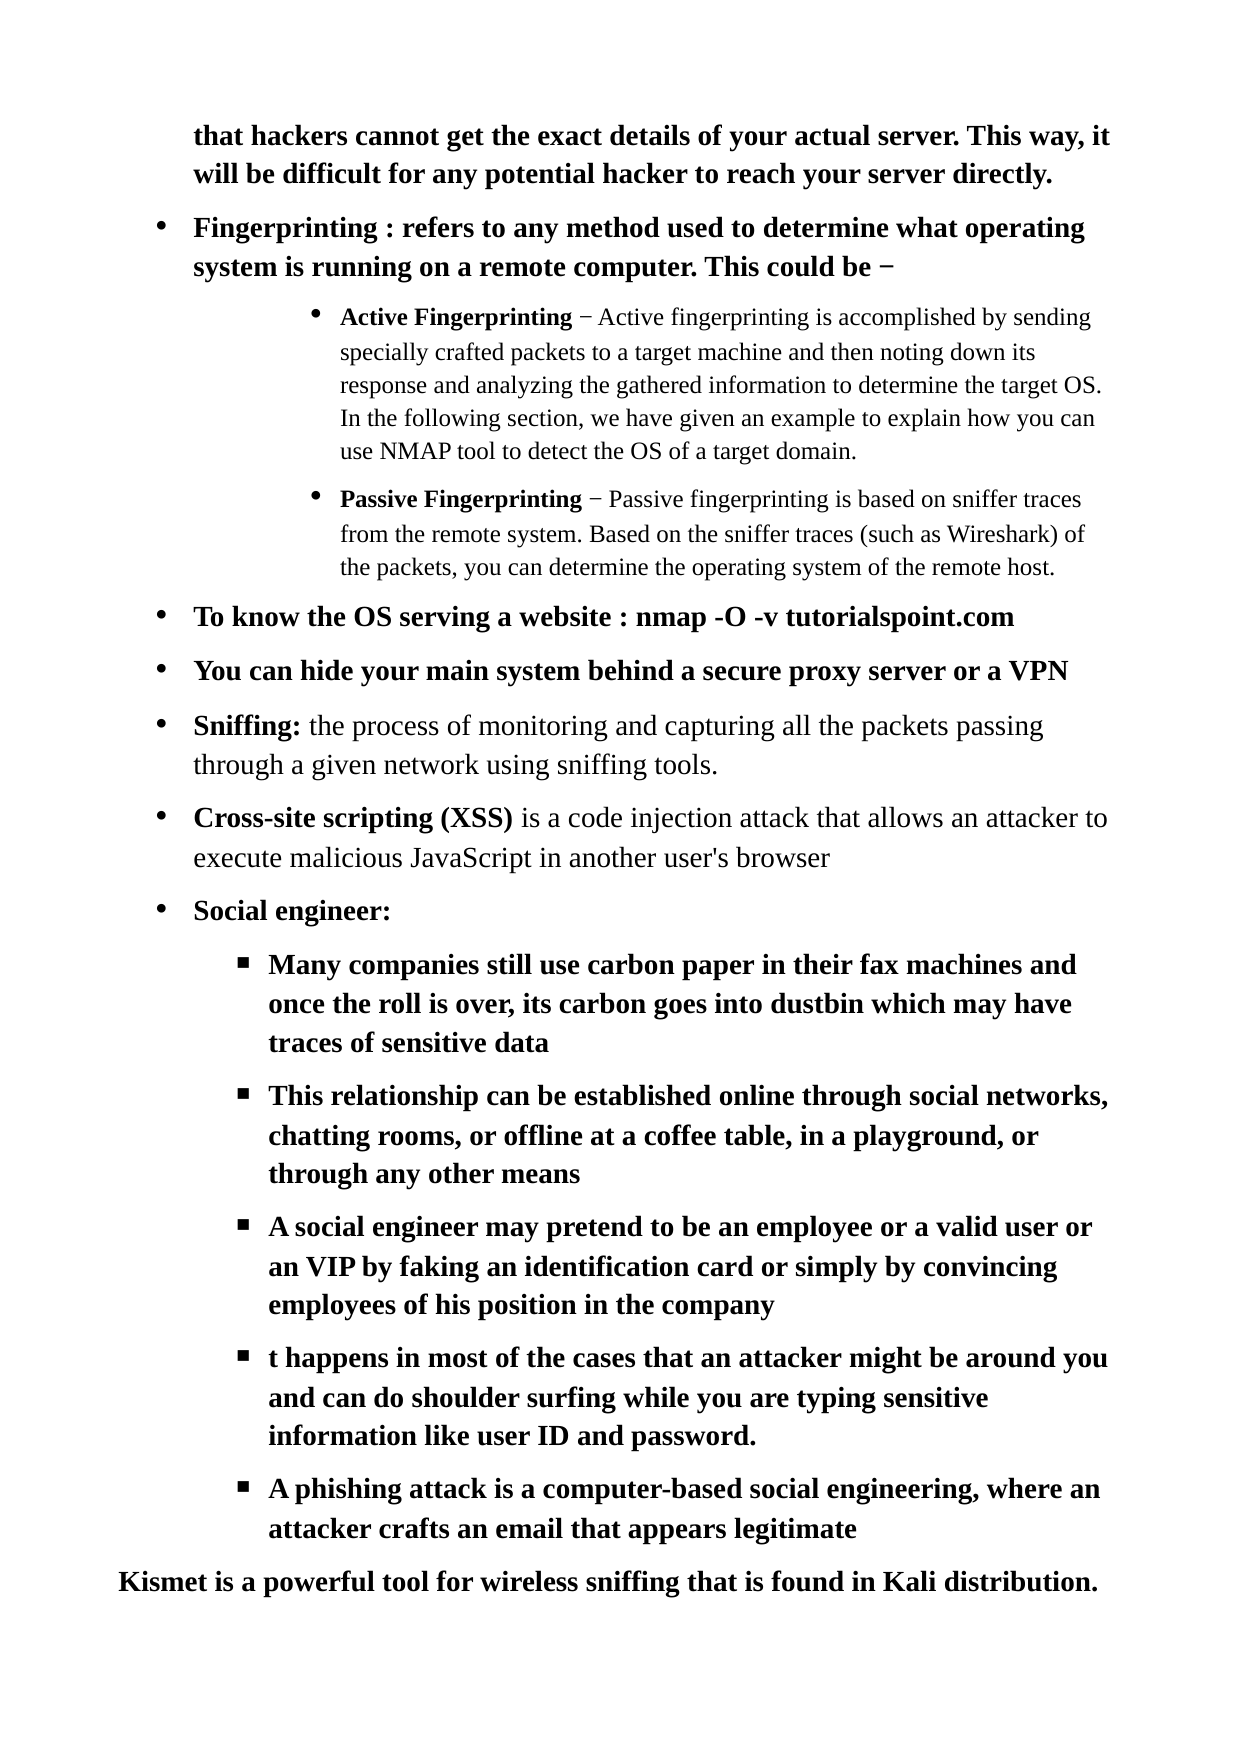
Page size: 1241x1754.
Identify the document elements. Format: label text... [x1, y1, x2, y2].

list Sniffing: the process of monitoring and capturing all the packets passing through a given network using sniffing tools. [156, 708, 1122, 781]
list Passive Fingerprinting − Passive fingerprinting is based on sniffer traces from the remote system. Based on the sniffer traces (such as Wireshark) of the packets, you can determine the operating system of the remote host. [310, 484, 1122, 580]
list Fingerprinting : refers to any method used to determine what operating system is running on a remote computer. This could be − [156, 210, 1122, 283]
list Many companies still use carbon paper in their fax machines and once the roll is over, its carbon goes into dustbin which may have traces of sensitive data [231, 947, 1122, 1058]
list that hackers cannot get the exact details of your actual server. This way, it will be difficult for any potential hacker to reach your server directly. [156, 118, 1122, 190]
list Social engineer: [156, 893, 1122, 927]
list t happens in most of the cases that an attacker might be around you and can do shoulder surfing while you are typing sensitive information like user ID and password. [231, 1340, 1122, 1452]
list This relationship can be established online through social networks, chatting rooms, or offline at a coffee table, in a playground, or through any other means [231, 1078, 1122, 1190]
list Active Fingerprinting − Active fingerprinting is accomplished by sending specially crafted packets to a target machine and then noting down its response and analyzing the gathered information to determine the target OS. In the following section, we have given an example to explain how you can use NMAP tool to detect the OS of a target domain. [310, 302, 1122, 465]
list Cross-site scripting (XSS) is a code injection attack that allows an attacker to execute malicious JavaScript in another user's browser [156, 800, 1122, 873]
text Kismet is a powerful tool for wireless sniffing that is found in Kali distribution. [118, 1564, 1122, 1598]
list To know the OS serving a website : nmap -O -v tutorialspoint.com [156, 599, 1122, 634]
list A social engineer may pretend to be an employee or a valid user or an VIP by faking an identification card or simply by convincing employees of his position in the company [231, 1209, 1122, 1321]
list You can hide your main system behind a secure proxy server or a VPN [156, 653, 1122, 688]
list A phishing attack is a computer-based social engineering, where an attacker crafts an email that appears legitimate [231, 1472, 1122, 1544]
